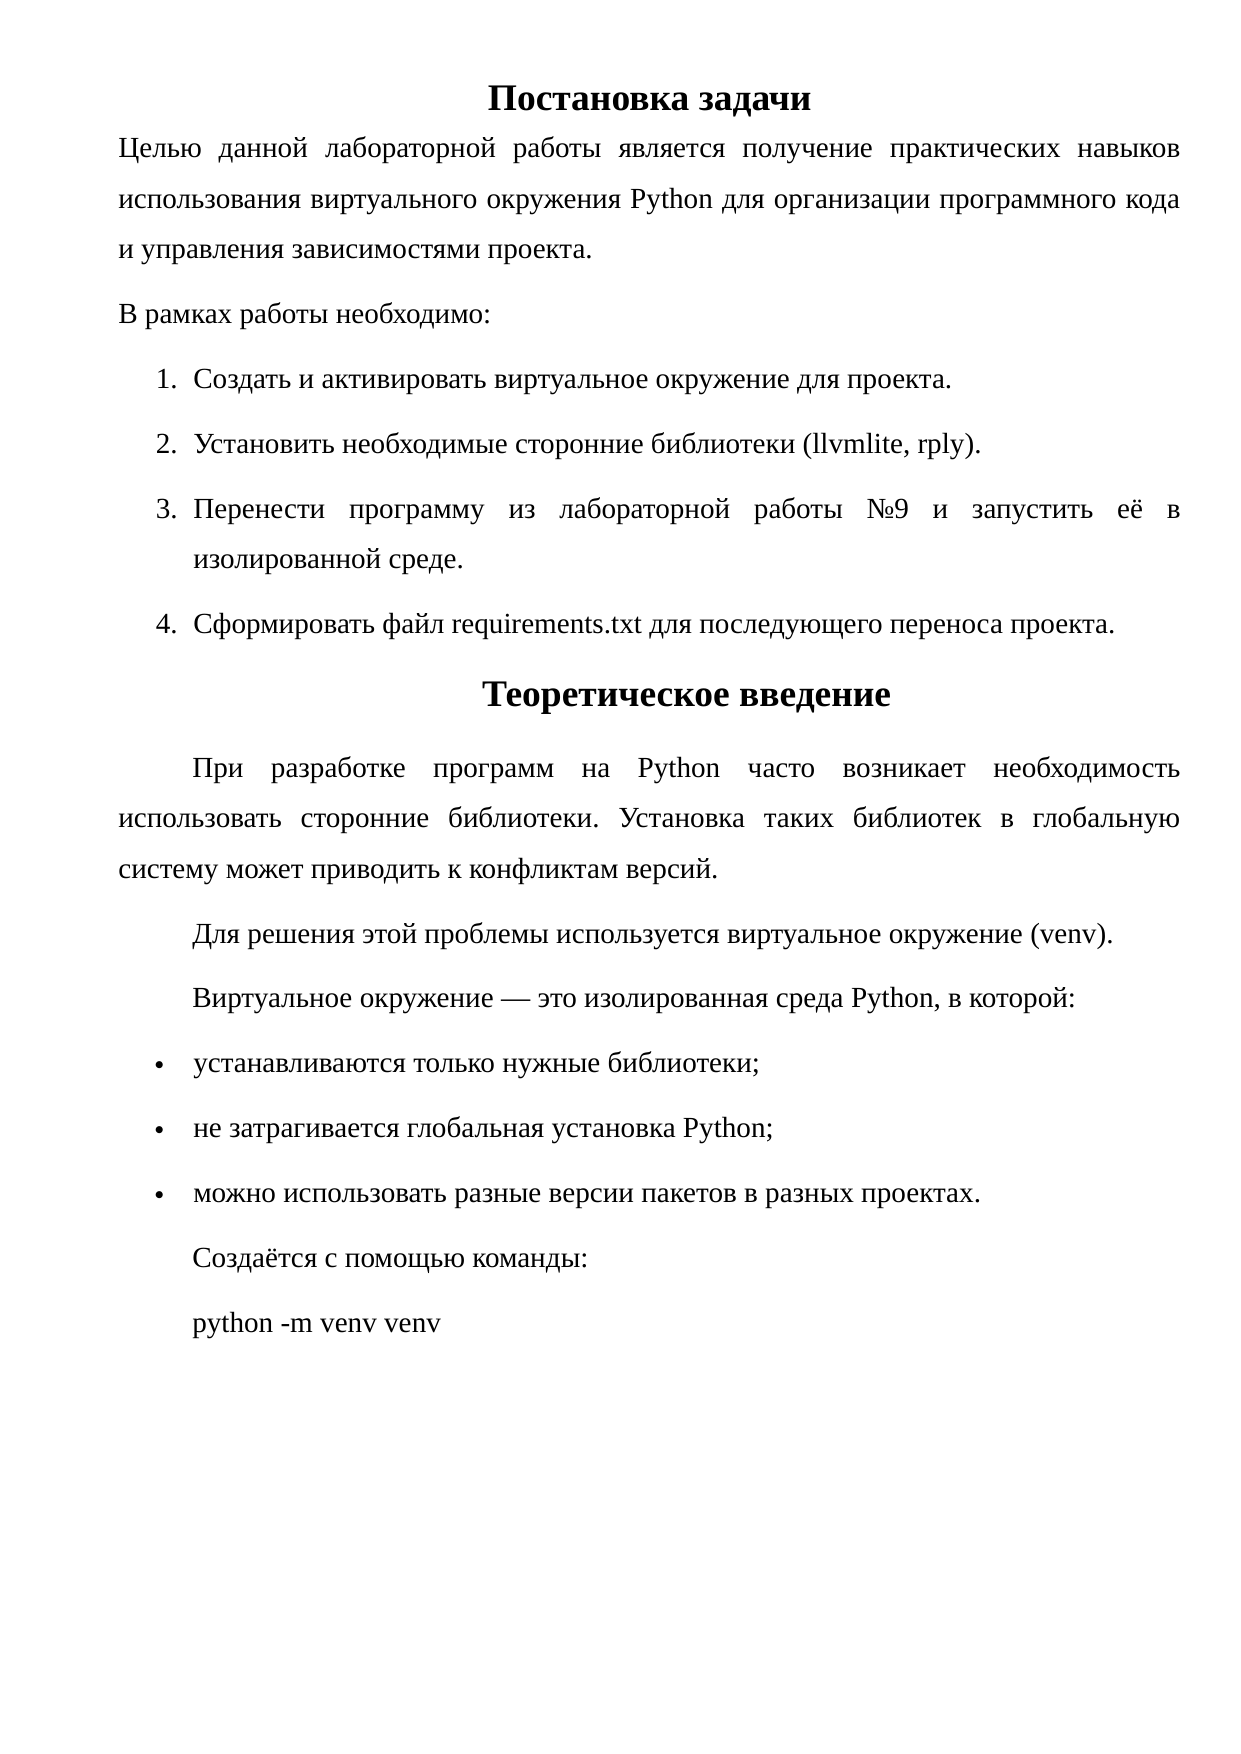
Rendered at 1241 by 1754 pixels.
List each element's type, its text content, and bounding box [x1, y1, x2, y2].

list Перенести программу из лабораторной работы №9 и запустить её в изолированной среде. [156, 491, 1181, 575]
text Создаётся с помощью команды: [118, 1240, 1181, 1274]
text Виртуальное окружение — это изолированная среда Python, в которой: [118, 981, 1181, 1014]
text Для решения этой проблемы используется виртуальное окружение (venv). [118, 916, 1181, 949]
list Создать и активировать виртуальное окружение для проекта. [156, 361, 1181, 394]
subtitle Постановка задачи [118, 75, 1181, 118]
text python -m venv venv [118, 1305, 1181, 1339]
list Сформировать файл requirements.txt для последующего переноса проекта. [156, 606, 1181, 639]
list не затрагивается глобальная установка Python; [156, 1110, 1181, 1144]
list устанавливаются только нужные библиотеки; [156, 1046, 1181, 1079]
text При разработке программ на Python часто возникает необходимость использовать сторонние библиотеки. Установка таких библиотек в глобальную систему может приводить к конфликтам версий. [118, 750, 1181, 884]
list Установить необходимые сторонние библиотеки (llvmlite, rply). [156, 426, 1181, 459]
text В рамках работы необходимо: [118, 296, 1181, 330]
list можно использовать разные версии пакетов в разных проектах. [156, 1175, 1181, 1209]
text Целью данной лабораторной работы является получение практических навыков использования виртуального окружения Python для организации программного кода и управления зависимостями проекта. [118, 131, 1181, 265]
text Теоретическое введение [118, 671, 1181, 714]
